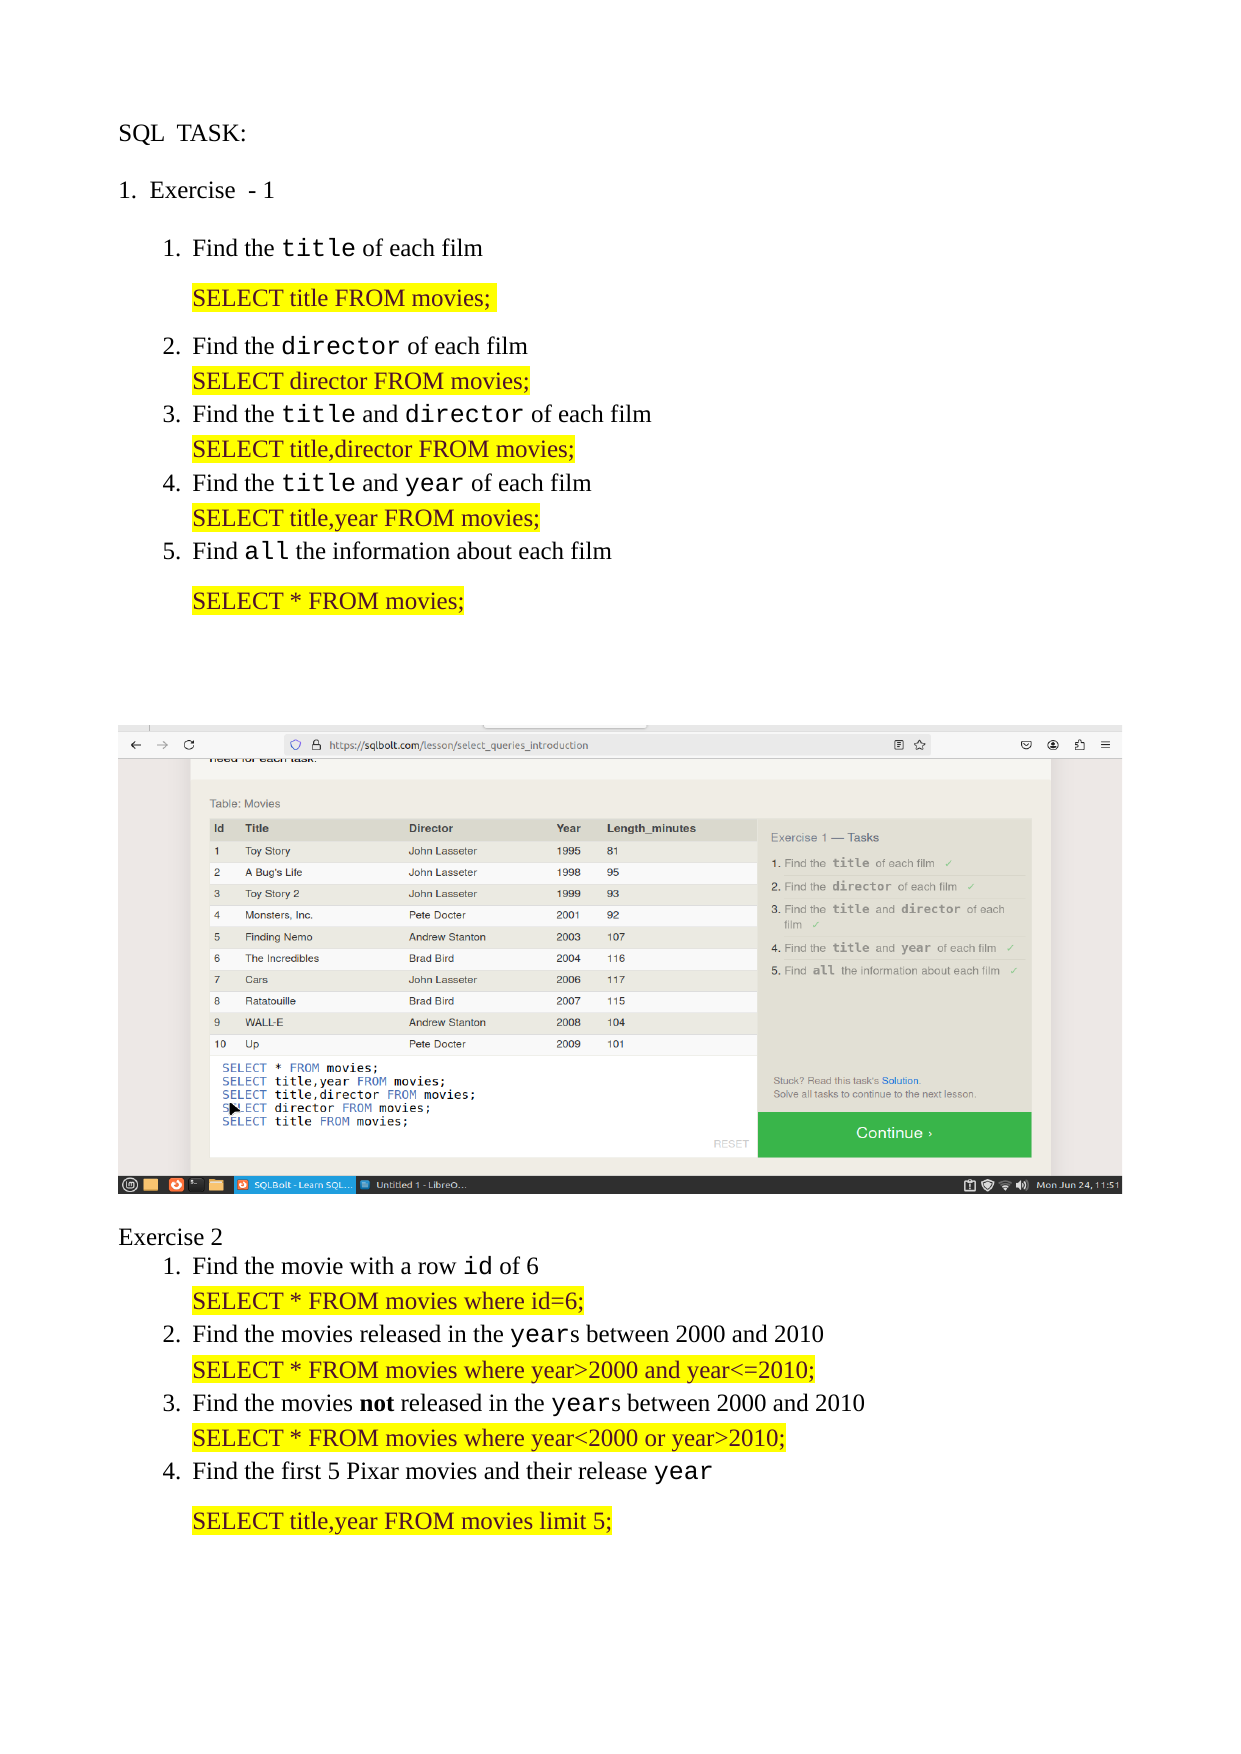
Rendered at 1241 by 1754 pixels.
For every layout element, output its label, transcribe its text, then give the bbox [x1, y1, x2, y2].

list Find the title and year of each film [162, 468, 1122, 498]
list Find the movies released in the years between 2000 and 2010 [162, 1319, 1122, 1350]
list SELECT title FROM movies; [162, 283, 1122, 312]
list SELECT title,year FROM movies; [162, 503, 1122, 532]
list Find all the information about each film [162, 536, 1122, 567]
list Find the movies not released in the years between 2000 and 2010 [162, 1388, 1122, 1418]
picture [118, 725, 1123, 1194]
list Find the first 5 Pixar movies and their release year [162, 1456, 1122, 1487]
list Find the title and director of each film [162, 399, 1122, 430]
list SELECT * FROM movies where id=6; [162, 1286, 1122, 1315]
list Find the movie with a row id of 6 [162, 1251, 1122, 1282]
list SELECT title,director FROM movies; [162, 434, 1122, 463]
text 1. Exercise - 1 [118, 176, 1122, 204]
list SELECT * FROM movies; [162, 586, 1122, 615]
text Exercise 2 [118, 1222, 1122, 1251]
list Find the director of each film [162, 331, 1122, 362]
text SQL TASK: [118, 118, 1122, 147]
list SELECT * FROM movies where year<2000 or year>2010; [162, 1423, 1122, 1452]
list Find the title of each film [162, 233, 1122, 264]
list SELECT director FROM movies; [162, 366, 1122, 395]
list SELECT * FROM movies where year>2000 and year<=2010; [162, 1355, 1122, 1383]
text SELECT title,year FROM movies limit 5; [118, 1506, 1122, 1535]
